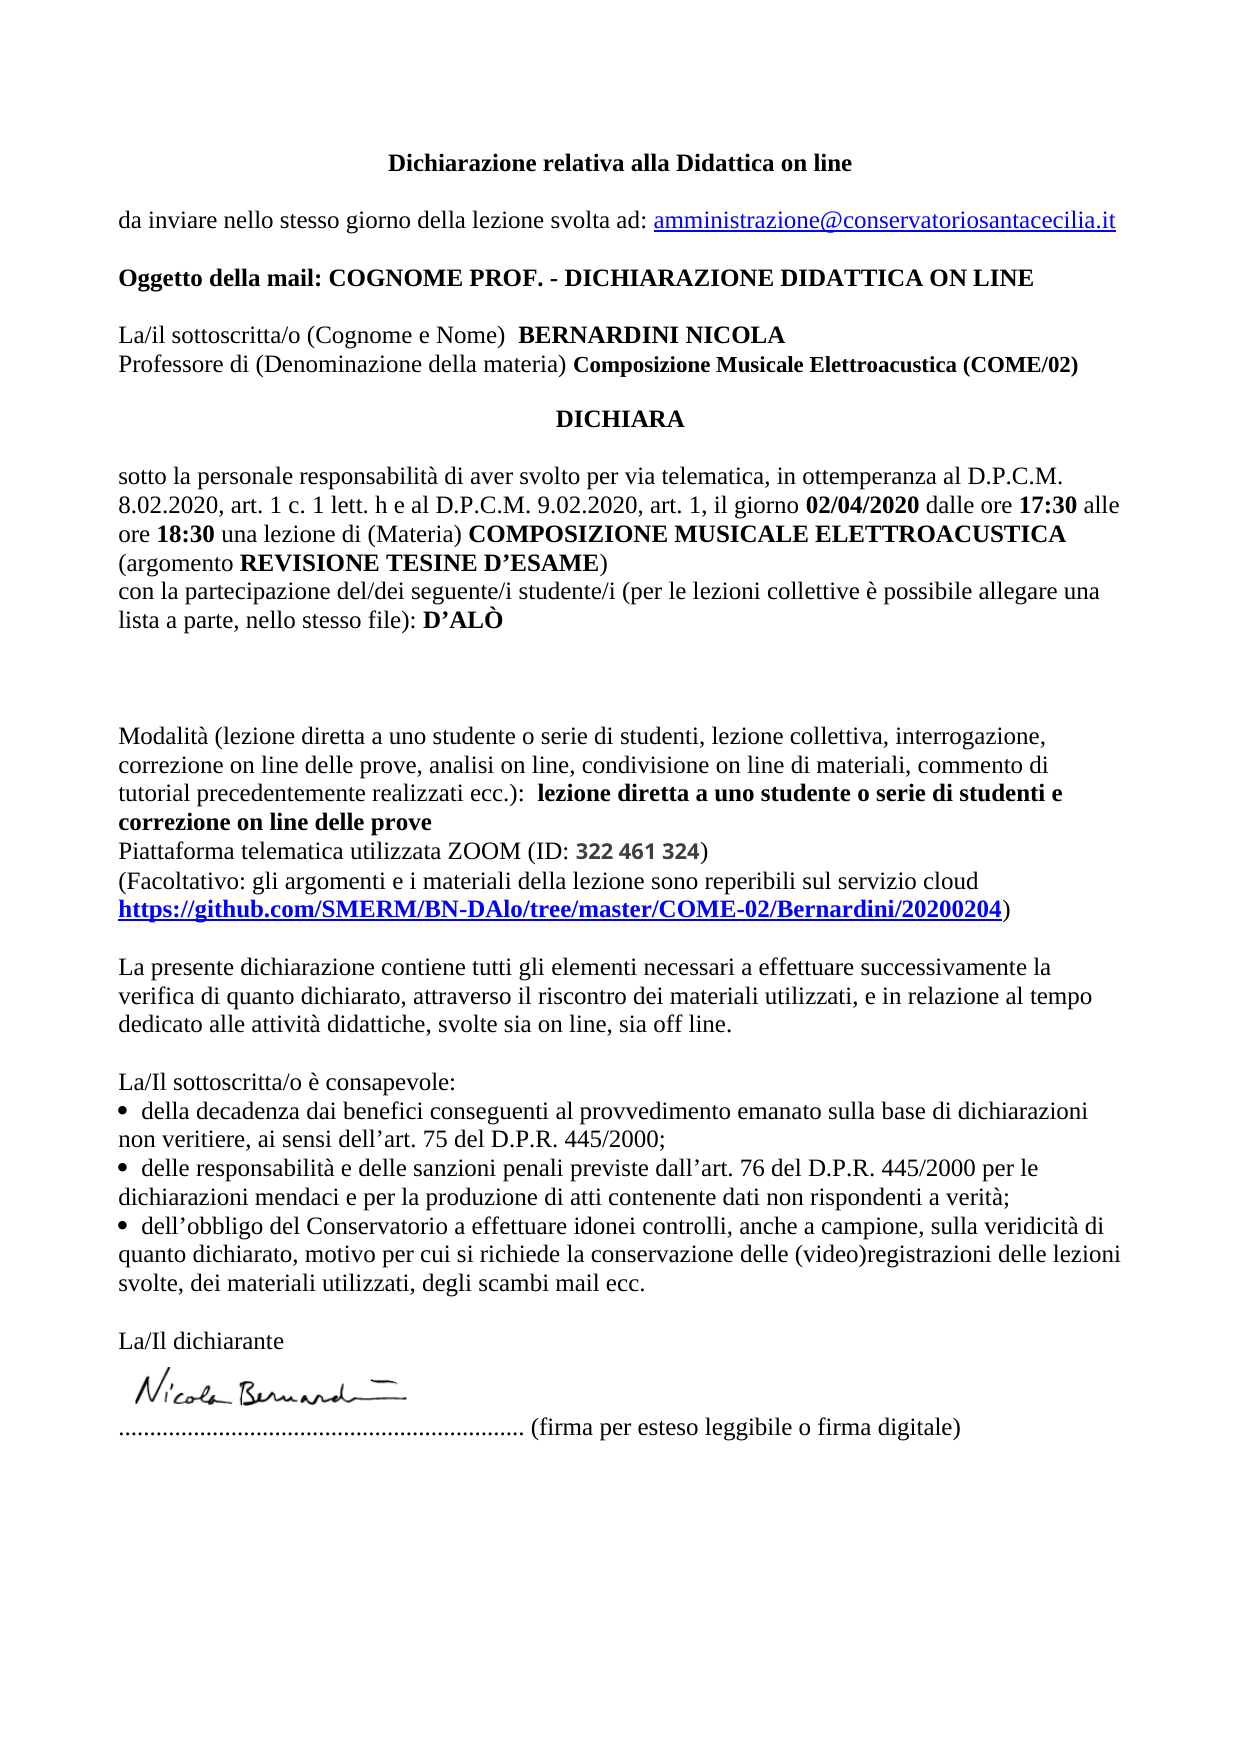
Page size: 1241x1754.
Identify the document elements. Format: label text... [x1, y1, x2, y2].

text La/Il sottoscritta/o è consapevole: [118, 1067, 1122, 1096]
text  dell’obbligo del Conservatorio a effettuare idonei controlli, anche a campione, sulla veridicità di quanto dichiarato, motivo per cui si richiede la conservazione delle (video)registrazioni delle lezioni svolte, dei materiali utilizzati, degli scambi mail ecc. [118, 1211, 1122, 1297]
text da inviare nello stesso giorno della lezione svolta ad: amministrazione@conservatoriosantacecilia.it [118, 205, 1122, 234]
picture [135, 1367, 407, 1406]
text Piattaforma telematica utilizzata ZOOM (ID: 322 461 324) [118, 836, 1122, 866]
text Oggetto della mail: COGNOME PROF. - DICHIARAZIONE DIDATTICA ON LINE [118, 263, 1122, 291]
text (argomento REVISIONE TESINE D’ESAME) [118, 548, 1122, 576]
text DICHIARA [118, 404, 1122, 433]
text La presente dichiarazione contiene tutti gli elementi necessari a effettuare successivamente la verifica di quanto dichiarato, attraverso il riscontro dei materiali utilizzati, e in relazione al tempo dedicato alle attività didattiche, svolte sia on line, sia off line. [118, 952, 1122, 1038]
text ................................................................. (firma per esteso leggibile o firma digitale) [118, 1412, 1122, 1441]
text con la partecipazione del/dei seguente/i studente/i (per le lezioni collettive è possibile allegare una lista a parte, nello stesso file): D’ALÒ [118, 576, 1122, 634]
text Dichiarazione relativa alla Didattica on line [118, 148, 1122, 176]
text sotto la personale responsabilità di aver svolto per via telematica, in ottemperanza al D.P.C.M. 8.02.2020, art. 1 c. 1 lett. h e al D.P.C.M. 9.02.2020, art. 1, il giorno 02/04/2020 dalle ore 17:30 alle ore 18:30 una lezione di (Materia) COMPOSIZIONE MUSICALE ELETTROACUSTICA [118, 461, 1122, 548]
text La/il sottoscritta/o (Cognome e Nome) BERNARDINI NICOLA Professore di (Denominazione della materia) Composizione Musicale Elettroacustica (COME/02) [118, 320, 1122, 378]
text  delle responsabilità e delle sanzioni penali previste dall’art. 76 del D.P.R. 445/2000 per le dichiarazioni mendaci e per la produzione di atti contenente dati non rispondenti a verità; [118, 1153, 1122, 1211]
text La/Il dichiarante [118, 1326, 1122, 1354]
text (Facoltativo: gli argomenti e i materiali della lezione sono reperibili sul servizio cloud https://github.com/SMERM/BN-DAlo/tree/master/COME-02/Bernardini/20200204) [118, 866, 1122, 923]
text  della decadenza dai benefici conseguenti al provvedimento emanato sulla base di dichiarazioni non veritiere, ai sensi dell’art. 75 del D.P.R. 445/2000; [118, 1096, 1122, 1153]
text Modalità (lezione diretta a uno studente o serie di studenti, lezione collettiva, interrogazione, correzione on line delle prove, analisi on line, condivisione on line di materiali, commento di tutorial precedentemente realizzati ecc.): lezione diretta a uno studente o serie di studenti e correzione on line delle prove [118, 721, 1122, 836]
